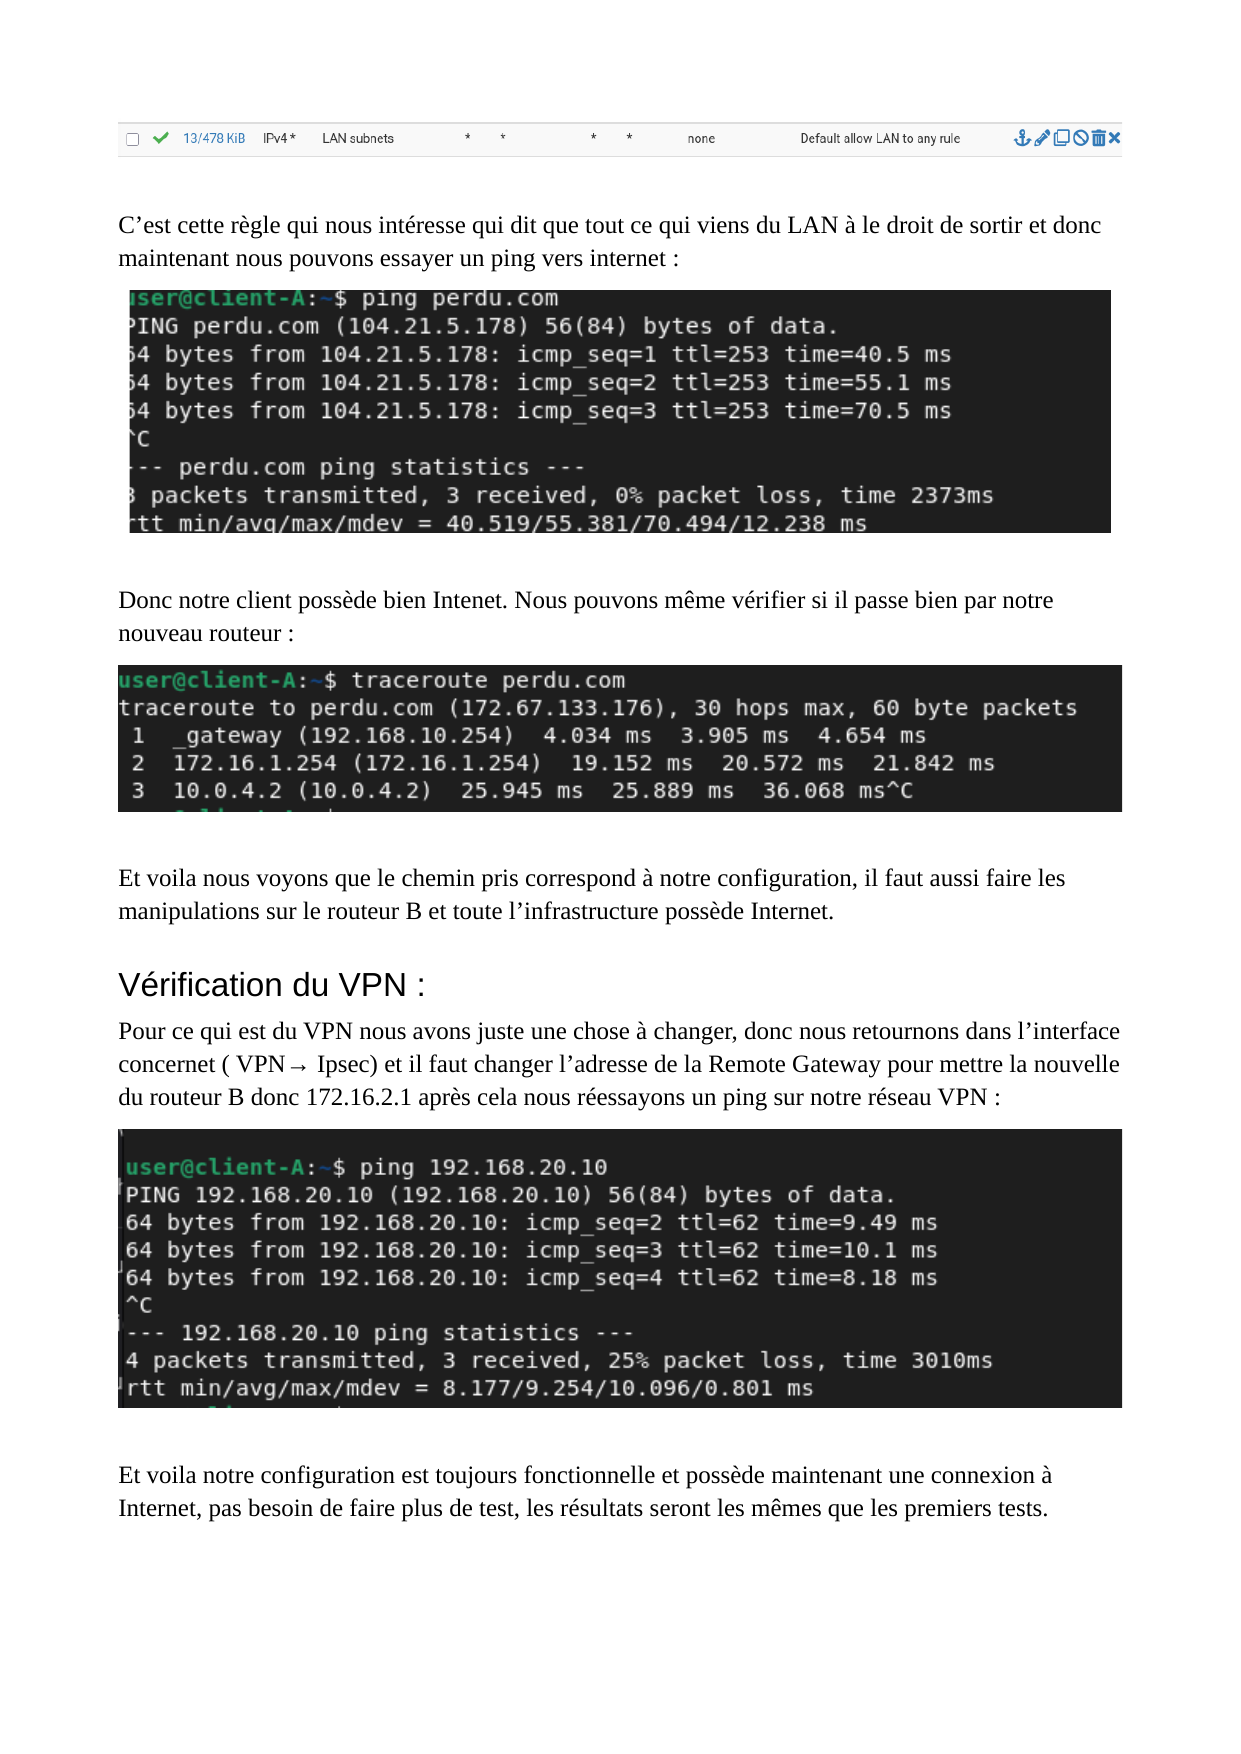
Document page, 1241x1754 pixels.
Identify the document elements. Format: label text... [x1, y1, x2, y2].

text Donc notre client possède bien Intenet. Nous pouvons même vérifier si il passe bien par notre nouveau routeur : [118, 585, 1122, 646]
picture [118, 118, 1123, 159]
text Pour ce qui est du VPN nous avons juste une chose à changer, donc nous retournons dans l’interface concernet ( VPN→ Ipsec) et il faut changer l’adresse de la Remote Gateway pour mettre la nouvelle du routeur B donc 172.16.2.1 après cela nous réessayons un ping sur notre réseau VPN : [118, 1016, 1122, 1111]
text C’est cette règle qui nous intéresse qui dit que tout ce qui viens du LAN à le droit de sortir et donc maintenant nous pouvons essayer un ping vers internet : [118, 210, 1122, 272]
text Et voila nous voyons que le chemin pris correspond à notre configuration, il faut aussi faire les manipulations sur le routeur B et toute l’infrastructure possède Internet. [118, 863, 1122, 925]
picture [118, 665, 1123, 812]
text Et voila notre configuration est toujours fonctionnelle et possède maintenant une connexion à Internet, pas besoin de faire plus de test, les résultats seront les mêmes que les premiers tests. [118, 1460, 1122, 1521]
picture [129, 290, 1111, 533]
picture [118, 1129, 1123, 1408]
subtitle Vérification du VPN : [118, 965, 1122, 1003]
